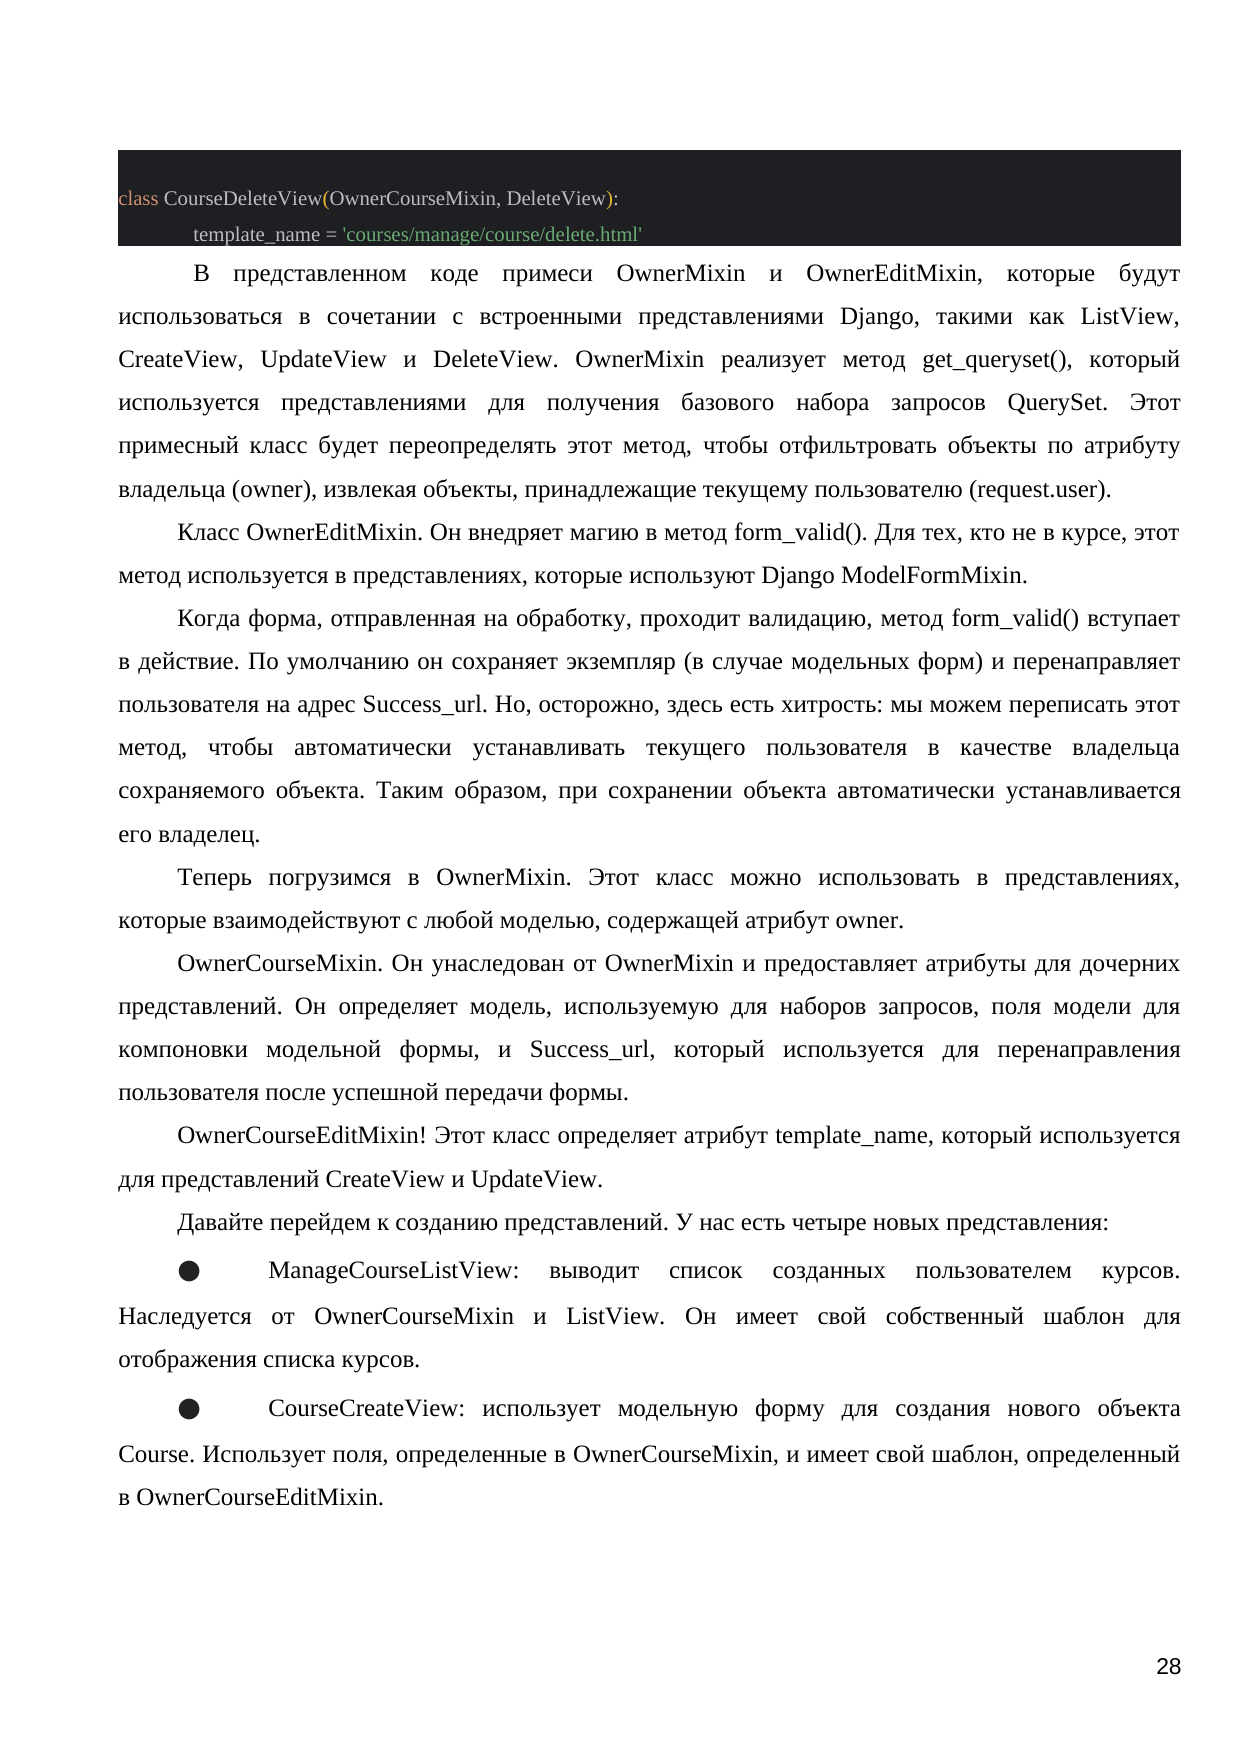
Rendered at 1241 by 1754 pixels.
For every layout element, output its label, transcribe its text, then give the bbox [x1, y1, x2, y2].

text class CourseDeleteView(OwnerCourseMixin, DeleteView): [118, 186, 1181, 210]
text OwnerCourseEditMixin! Этот класс определяет атрибут template_name, который используется для представлений CreateView и UpdateView. [118, 1121, 1181, 1192]
text template_name = 'courses/manage/course/delete.html' [118, 222, 1181, 246]
text В представленном коде примеси OwnerMixin и OwnerEditMixin, которые будут использоваться в сочетании с встроенными представлениями Django, такими как ListView, CreateView, UpdateView и DeleteView. OwnerMixin реализует метод get_queryset(), который используется представлениями для получения базового набора запросов QuerySet. Этот примесный класс будет переопределять этот метод, чтобы отфильтровать объекты по атрибуту владельца (owner), извлекая объекты, принадлежащие текущему пользователю (request.user). [118, 258, 1181, 502]
text Теперь погрузимся в OwnerMixin. Этот класс можно использовать в представлениях, которые взаимодействуют с любой моделью, содержащей атрибут owner. [118, 862, 1181, 934]
text Когда форма, отправленная на обработку, проходит валидацию, метод form_valid() вступает в действие. По умолчанию он сохраняет экземпляр (в случае модельных форм) и перенаправляет пользователя на адрес Success_url. Но, осторожно, здесь есть хитрость: мы можем переписать этот метод, чтобы автоматически устанавливать текущего пользователя в качестве владельца сохраняемого объекта. Таким образом, при сохранении объекта автоматически устанавливается его владелец. [118, 603, 1181, 847]
text Давайте перейдем к созданию представлений. У нас есть четыре новых представления: [118, 1207, 1181, 1236]
list ManageCourseListView: выводит список созданных пользователем курсов. Наследуется от OwnerCourseMixin и ListView. Он имеет свой собственный шаблон для отображения списка курсов. [118, 1250, 1181, 1373]
list CourseCreateView: использует модельную форму для создания нового объекта Course. Использует поля, определенные в OwnerCourseMixin, и имеет свой шаблон, определенный в OwnerCourseEditMixin. [118, 1387, 1181, 1511]
text OwnerCourseMixin. Он унаследован от OwnerMixin и предоставляет атрибуты для дочерних представлений. Он определяет модель, используемую для наборов запросов, поля модели для компоновки модельной формы, и Success_url, который используется для перенаправления пользователя после успешной передачи формы. [118, 948, 1181, 1106]
text Класс OwnerEditMixin. Он внедряет магию в метод form_valid(). Для тех, кто не в курсе, этот метод используется в представлениях, которые используют Django ModelFormMixin. [118, 517, 1181, 589]
